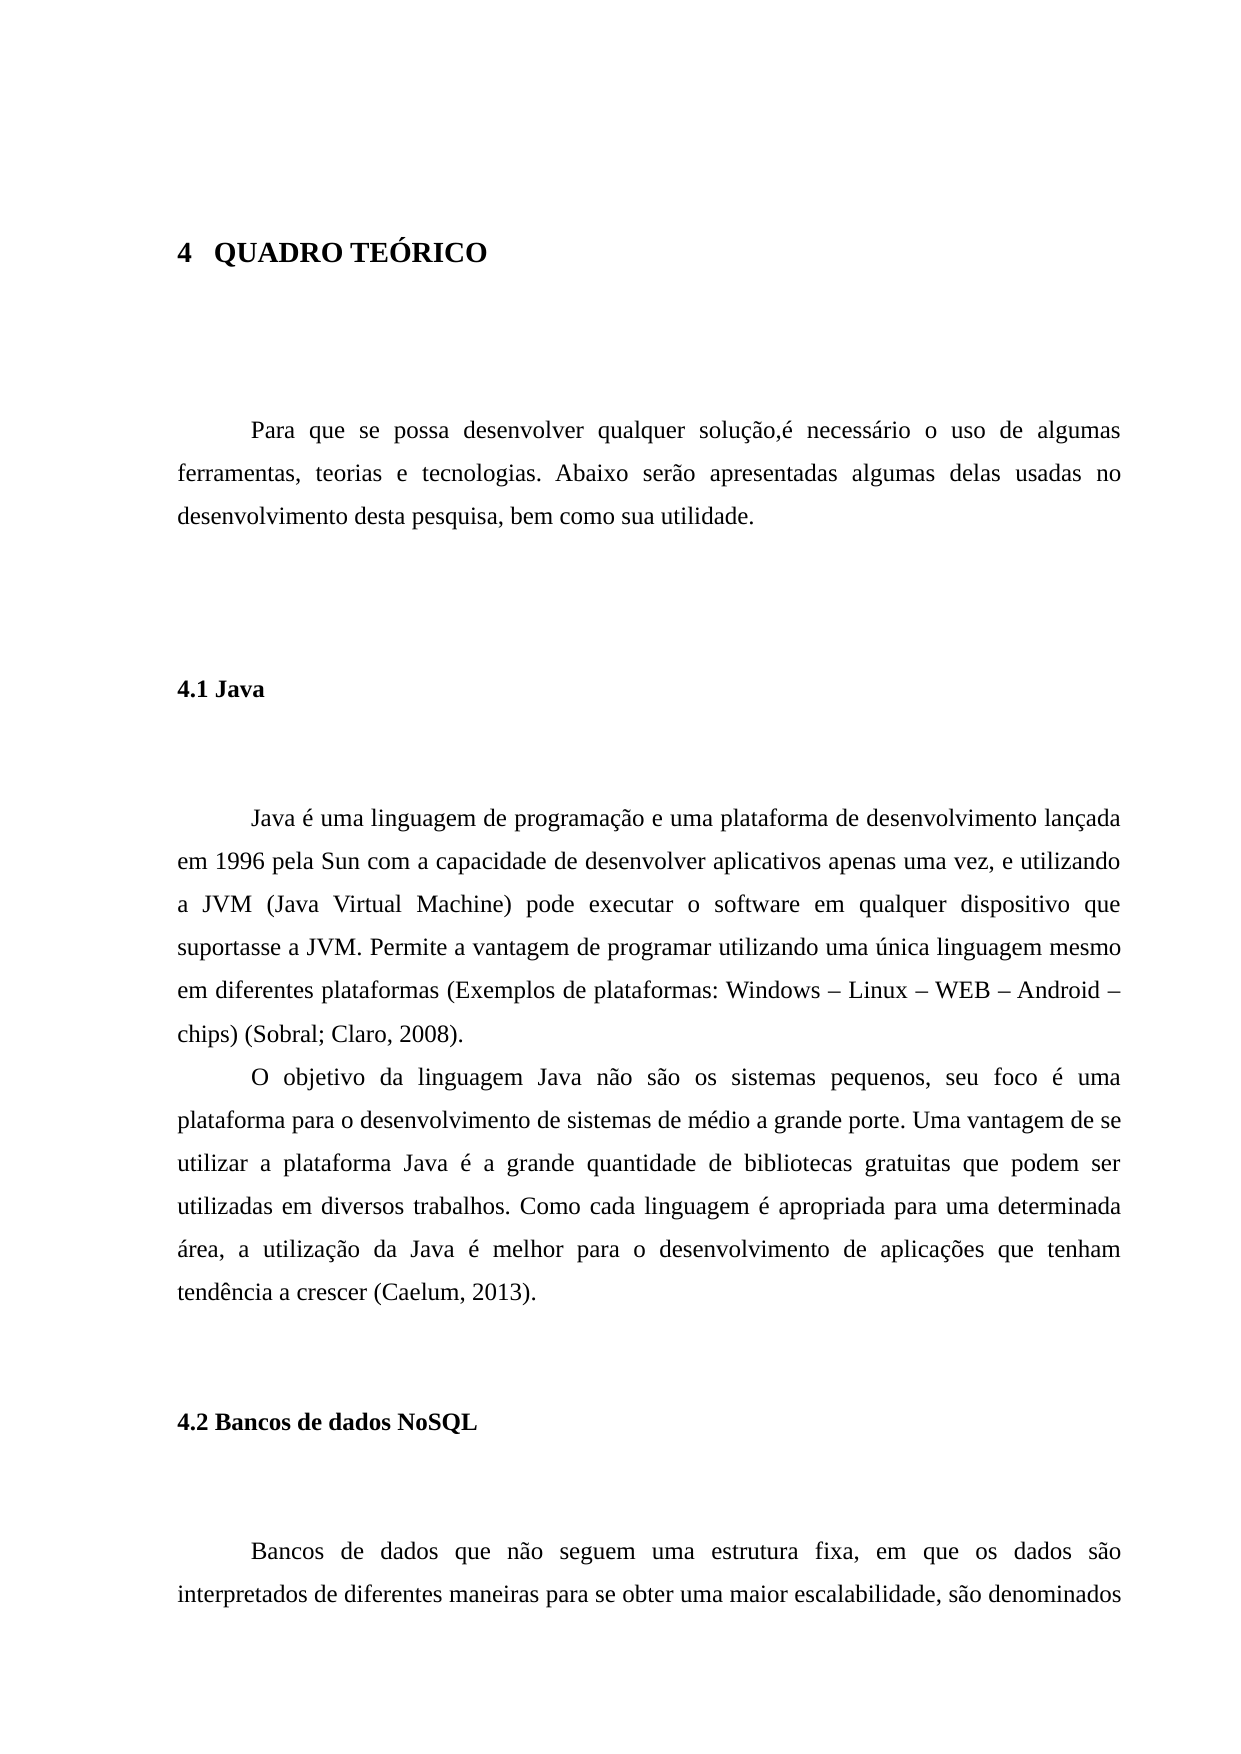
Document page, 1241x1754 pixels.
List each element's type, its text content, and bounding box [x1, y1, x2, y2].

text Java é uma linguagem de programação e uma plataforma de desenvolvimento lançada em 1996 pela Sun com a capacidade de desenvolver aplicativos apenas uma vez, e utilizando a JVM (Java Virtual Machine) pode executar o software em qualquer dispositivo que suportasse a JVM. Permite a vantagem de programar utilizando uma única linguagem mesmo em diferentes plataformas (Exemplos de plataformas: Windows – Linux – WEB – Android – chips) (Sobral; Claro, 2008). [177, 803, 1122, 1047]
subtitle 4.2 Bancos de dados NoSQL [177, 1407, 1122, 1436]
text Bancos de dados que não seguem uma estrutura fixa, em que os dados são interpretados de diferentes maneiras para se obter uma maior escalabilidade, são denominados [177, 1536, 1122, 1608]
text O objetivo da linguagem Java não são os sistemas pequenos, seu foco é uma plataforma para o desenvolvimento de sistemas de médio a grande porte. Uma vantagem de se utilizar a plataforma Java é a grande quantidade de bibliotecas gratuitas que podem ser utilizadas em diversos trabalhos. Como cada linguagem é apropriada para uma determinada área, a utilização da Java é melhor para o desenvolvimento de aplicações que tenham tendência a crescer (Caelum, 2013). [177, 1062, 1122, 1306]
title Quadro teórico [177, 235, 1122, 269]
text Para que se possa desenvolver qualquer solução,é necessário o uso de algumas ferramentas, teorias e tecnologias. Abaixo serão apresentadas algumas delas usadas no desenvolvimento desta pesquisa, bem como sua utilidade. [177, 415, 1122, 530]
subtitle 4.1 Java [177, 674, 1122, 702]
